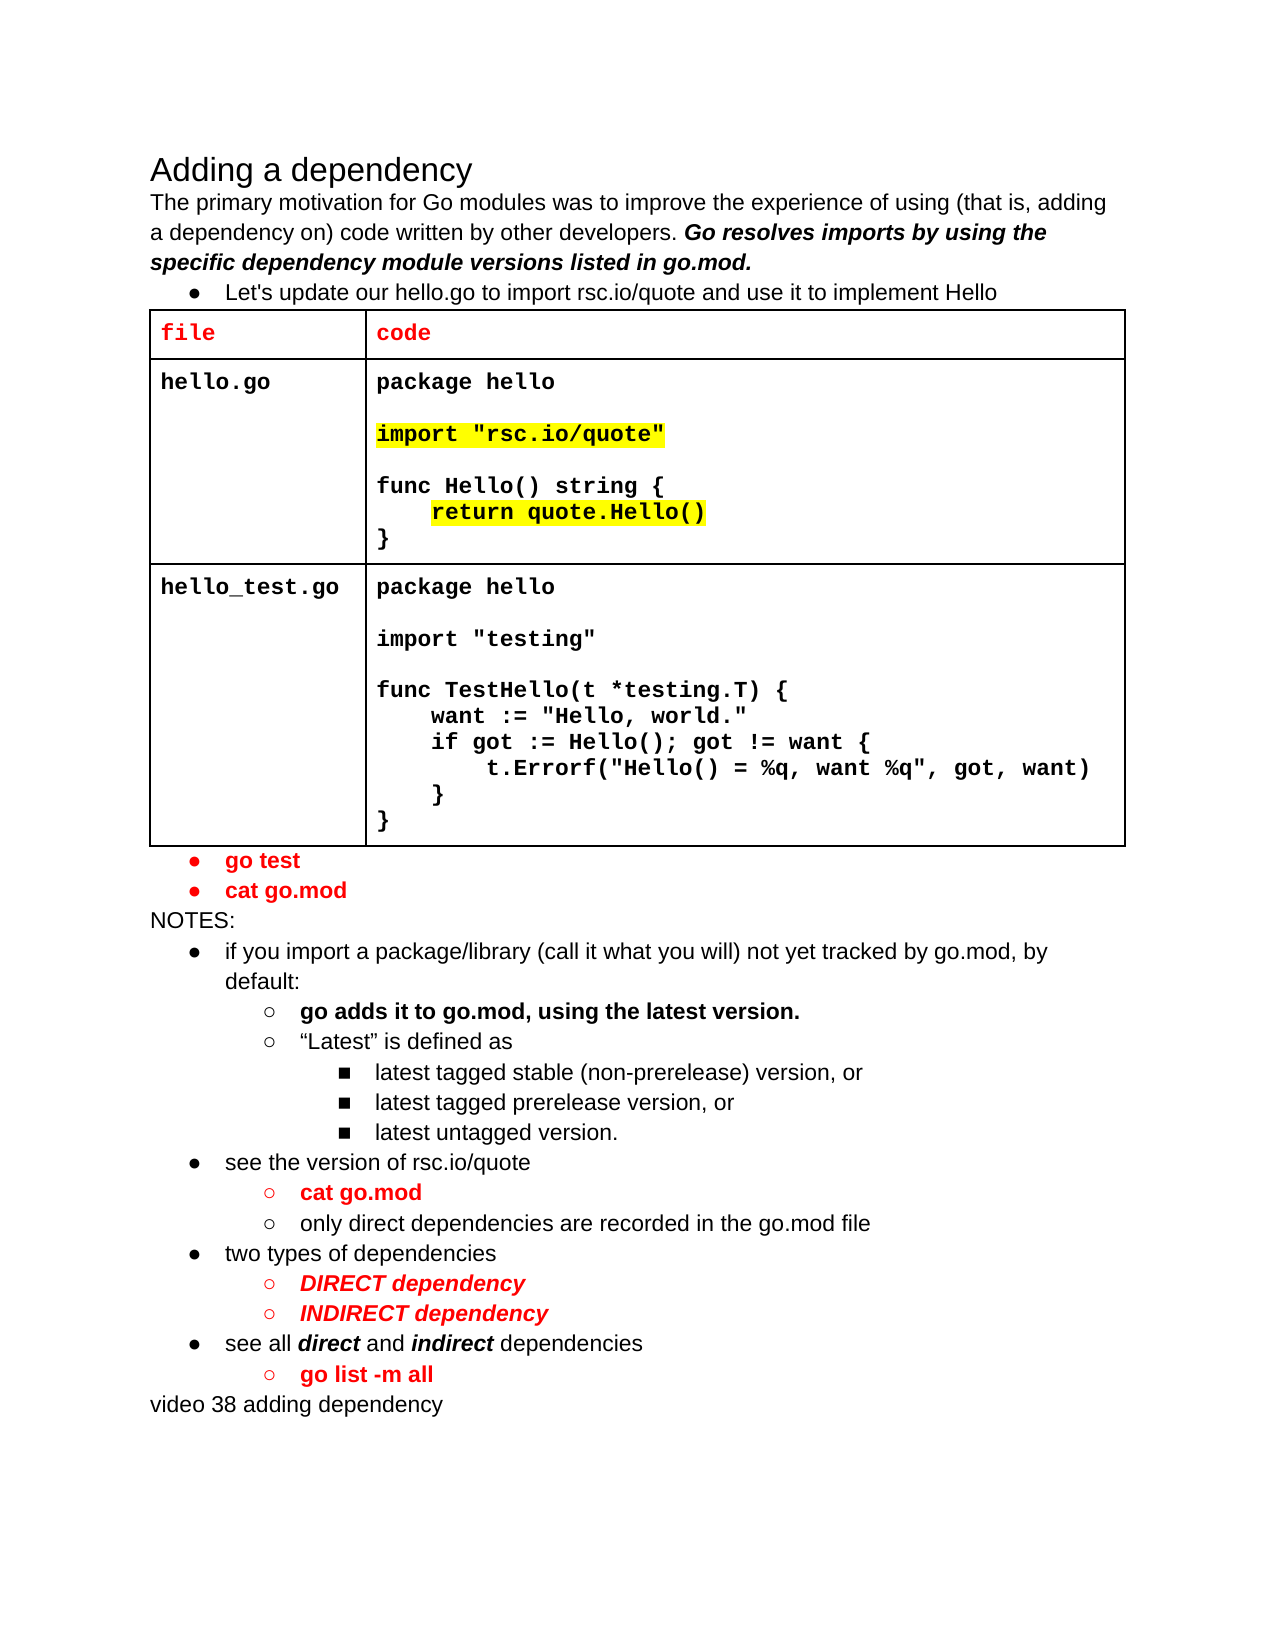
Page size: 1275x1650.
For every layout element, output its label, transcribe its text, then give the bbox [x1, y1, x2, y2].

table_header code [367, 311, 1124, 358]
subtitle Adding a dependency [150, 150, 1125, 188]
table_cell hello_test.go [151, 565, 365, 845]
text video 38 adding dependency [150, 1391, 1125, 1417]
list two types of dependencies [187, 1240, 1125, 1266]
list DIRECT dependency [262, 1270, 1125, 1296]
table_cell package hello import "testing" func TestHello(t *testing.T) { want := "Hello, world." if got := Hello(); got != want { t.Errorf("Hello() = %q, want %q", got, want) } } [367, 565, 1124, 845]
list go test [187, 847, 1125, 873]
list latest tagged stable (non-prerelease) version, or [337, 1058, 1125, 1085]
text NOTES: [150, 907, 1125, 934]
table_cell package hello import "rsc.io/quote" func Hello() string { return quote.Hello() } [367, 360, 1124, 563]
list see the version of rsc.io/quote [187, 1149, 1125, 1175]
list if you import a package/library (call it what you will) not yet tracked by go.mod, by default: [187, 938, 1125, 994]
list latest tagged prerelease version, or [337, 1089, 1125, 1115]
list only direct dependencies are recorded in the go.mod file [262, 1209, 1125, 1236]
list see all direct and indirect dependencies [187, 1330, 1125, 1357]
list cat go.mod [187, 877, 1125, 903]
table_header file [151, 311, 365, 358]
list latest untagged version. [337, 1119, 1125, 1145]
list go adds it to go.mod, using the latest version. [262, 998, 1125, 1024]
text The primary motivation for Go modules was to improve the experience of using (that is, adding a dependency on) code written by other developers. Go resolves imports by using the specific dependency module versions listed in go.mod. [150, 188, 1125, 275]
list Let's update our hello.go to import rsc.io/quote and use it to implement Hello [187, 279, 1125, 305]
list INDIRECT dependency [262, 1300, 1125, 1326]
list go list -m all [262, 1361, 1125, 1387]
list “Latest” is defined as [262, 1028, 1125, 1054]
list cat go.mod [262, 1179, 1125, 1206]
table_cell hello.go [151, 360, 365, 563]
